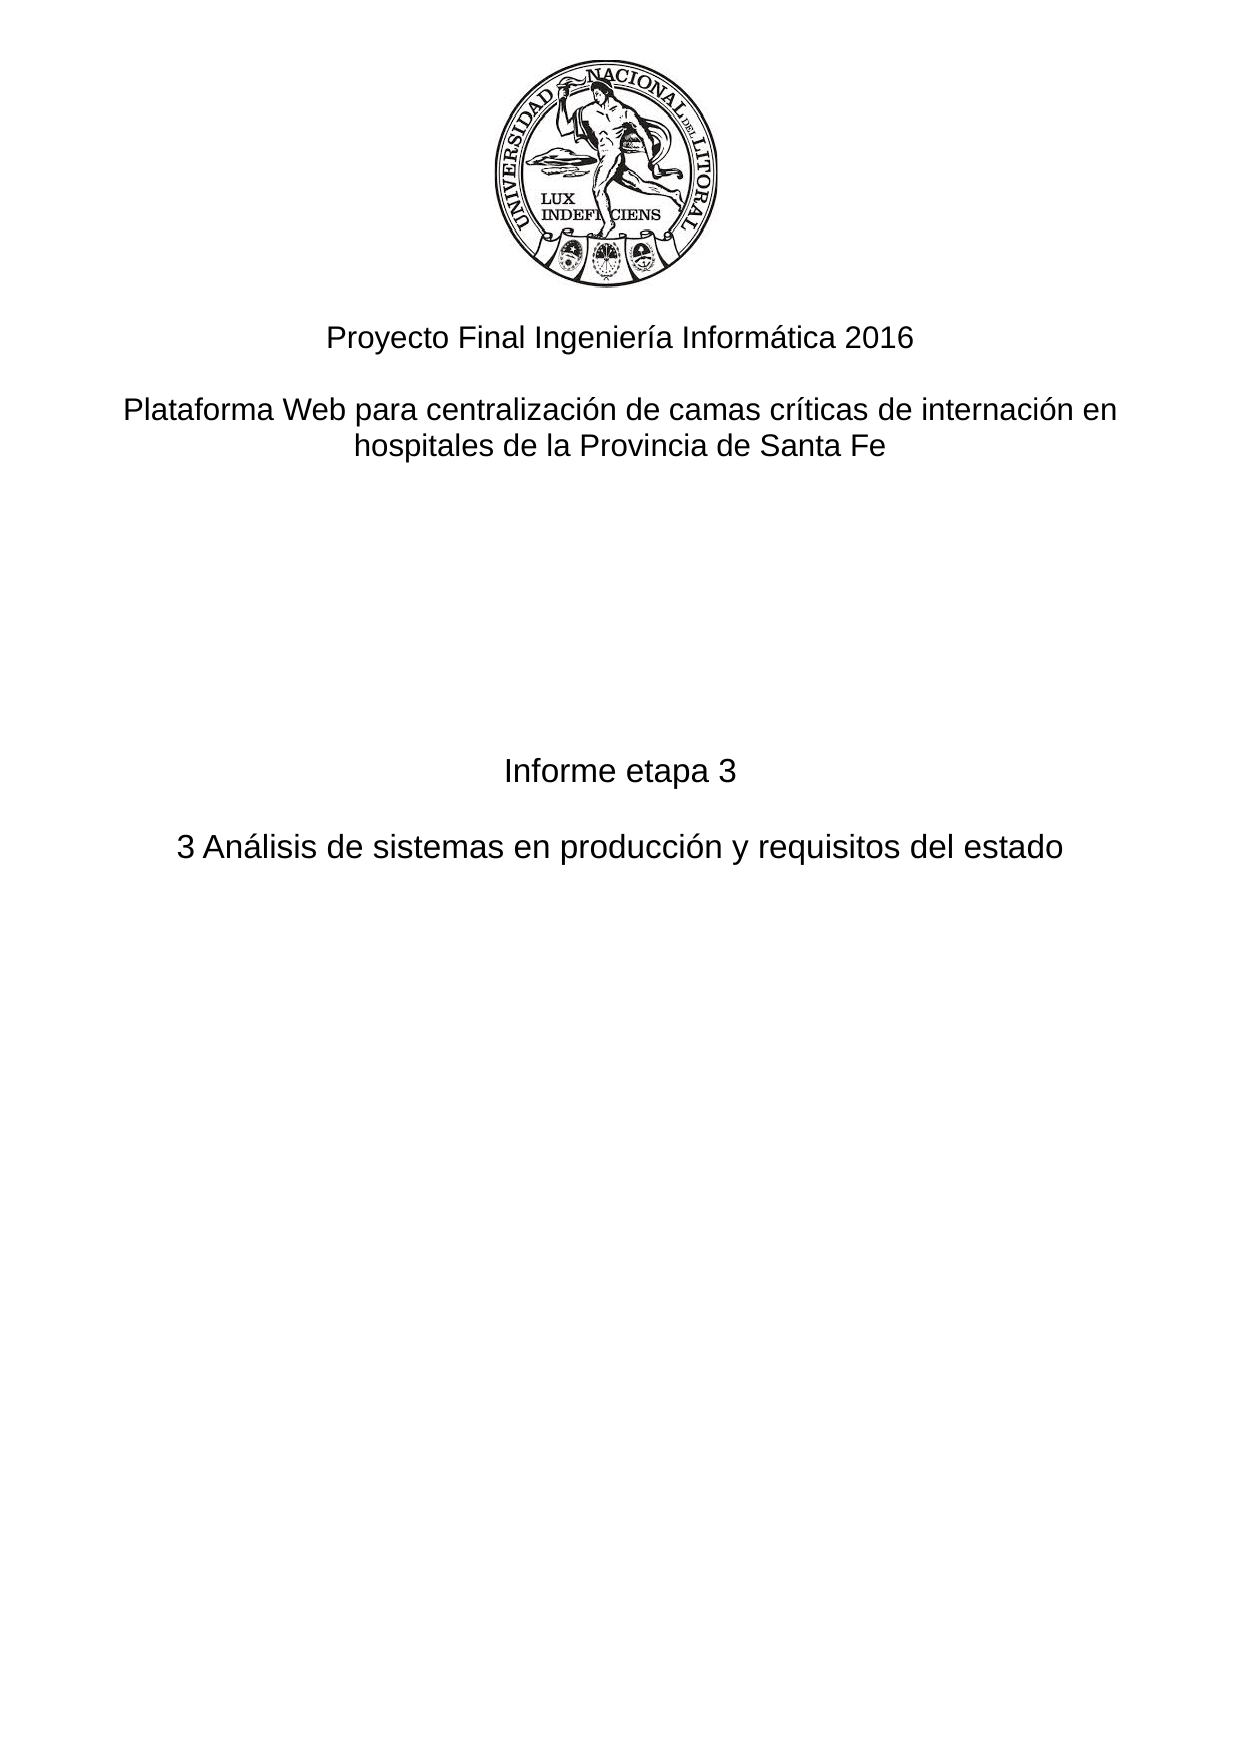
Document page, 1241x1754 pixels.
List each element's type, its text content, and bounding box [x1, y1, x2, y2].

text Proyecto Final Ingeniería Informática 2016 [118, 319, 1122, 355]
text Informe etapa 3 [118, 751, 1122, 789]
picture [494, 60, 718, 288]
text Plataforma Web para centralización de camas críticas de internación en hospitales de la Provincia de Santa Fe [118, 391, 1122, 463]
text 3 Análisis de sistemas en producción y requisitos del estado [118, 827, 1122, 866]
